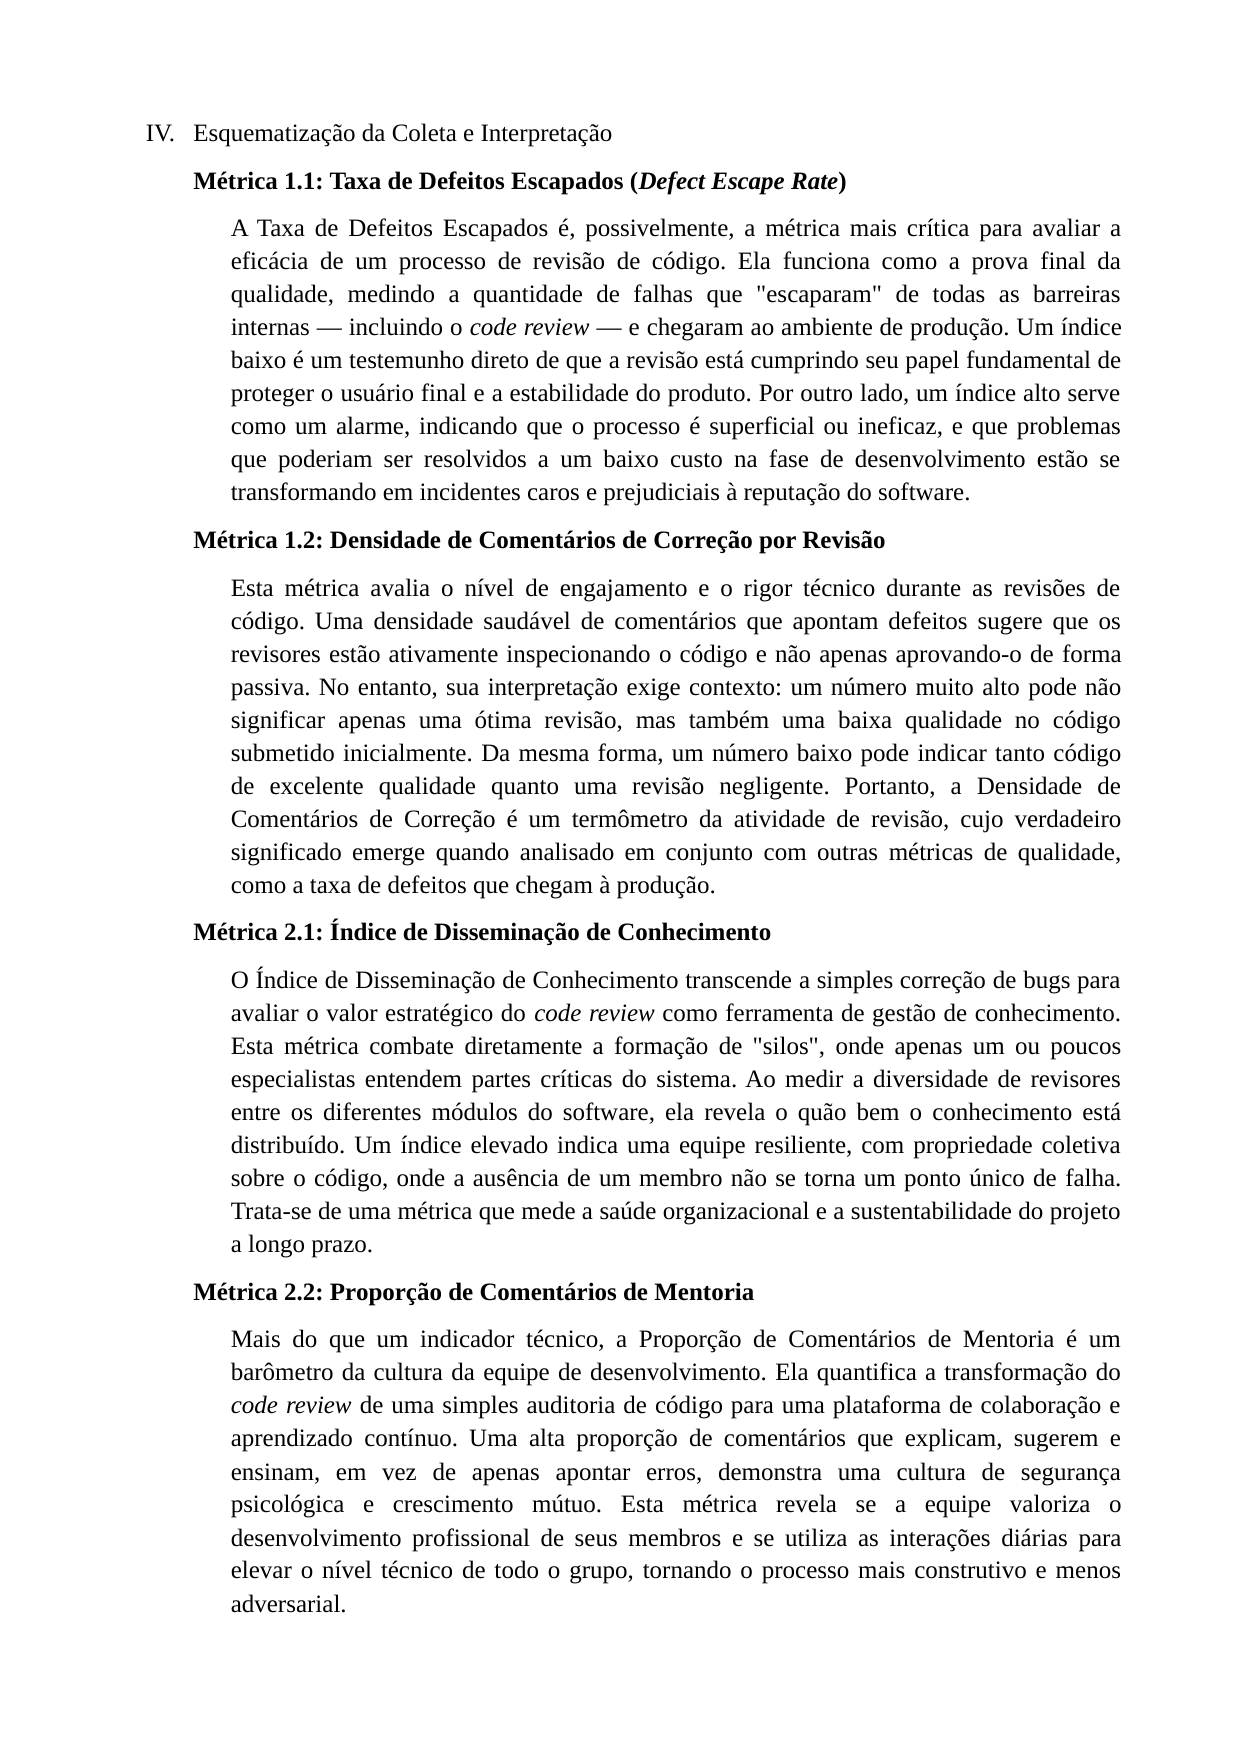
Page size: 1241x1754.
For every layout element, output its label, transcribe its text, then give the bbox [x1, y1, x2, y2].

list Métrica 1.1: Taxa de Defeitos Escapados (Defect Escape Rate) [175, 166, 1122, 194]
list Métrica 2.1: Índice de Disseminação de Conhecimento [175, 917, 1122, 946]
list Métrica 2.2: Proporção de Comentários de Mentoria [175, 1277, 1122, 1306]
list Esquematização da Coleta e Interpretação [175, 118, 1122, 147]
list Métrica 1.2: Densidade de Comentários de Correção por Revisão [175, 525, 1122, 554]
list Mais do que um indicador técnico, a Proporção de Comentários de Mentoria é um barômetro da cultura da equipe de desenvolvimento. Ela quantifica a transformação do code review de uma simples auditoria de código para uma plataforma de colaboração e aprendizado contínuo. Uma alta proporção de comentários que explicam, sugerem e ensinam, em vez de apenas apontar erros, demonstra uma cultura de segurança psicológica e crescimento mútuo. Esta métrica revela se a equipe valoriza o desenvolvimento profissional de seus membros e se utiliza as interações diárias para elevar o nível técnico de todo o grupo, tornando o processo mais construtivo e menos adversarial. [193, 1324, 1122, 1617]
list A Taxa de Defeitos Escapados é, possivelmente, a métrica mais crítica para avaliar a eficácia de um processo de revisão de código. Ela funciona como a prova final da qualidade, medindo a quantidade de falhas que "escaparam" de todas as barreiras internas — incluindo o code review — e chegaram ao ambiente de produção. Um índice baixo é um testemunho direto de que a revisão está cumprindo seu papel fundamental de proteger o usuário final e a estabilidade do produto. Por outro lado, um índice alto serve como um alarme, indicando que o processo é superficial ou ineficaz, e que problemas que poderiam ser resolvidos a um baixo custo na fase de desenvolvimento estão se transformando em incidentes caros e prejudiciais à reputação do software. [193, 213, 1122, 506]
list Esta métrica avalia o nível de engajamento e o rigor técnico durante as revisões de código. Uma densidade saudável de comentários que apontam defeitos sugere que os revisores estão ativamente inspecionando o código e não apenas aprovando-o de forma passiva. No entanto, sua interpretação exige contexto: um número muito alto pode não significar apenas uma ótima revisão, mas também uma baixa qualidade no código submetido inicialmente. Da mesma forma, um número baixo pode indicar tanto código de excelente qualidade quanto uma revisão negligente. Portanto, a Densidade de Comentários de Correção é um termômetro da atividade de revisão, cujo verdadeiro significado emerge quando analisado em conjunto com outras métricas de qualidade, como a taxa de defeitos que chegam à produção. [193, 573, 1122, 899]
list O Índice de Disseminação de Conhecimento transcende a simples correção de bugs para avaliar o valor estratégico do code review como ferramenta de gestão de conhecimento. Esta métrica combate diretamente a formação de "silos", onde apenas um ou poucos especialistas entendem partes críticas do sistema. Ao medir a diversidade de revisores entre os diferentes módulos do software, ela revela o quão bem o conhecimento está distribuído. Um índice elevado indica uma equipe resiliente, com propriedade coletiva sobre o código, onde a ausência de um membro não se torna um ponto único de falha. Trata-se de uma métrica que mede a saúde organizacional e a sustentabilidade do projeto a longo prazo. [193, 965, 1122, 1258]
